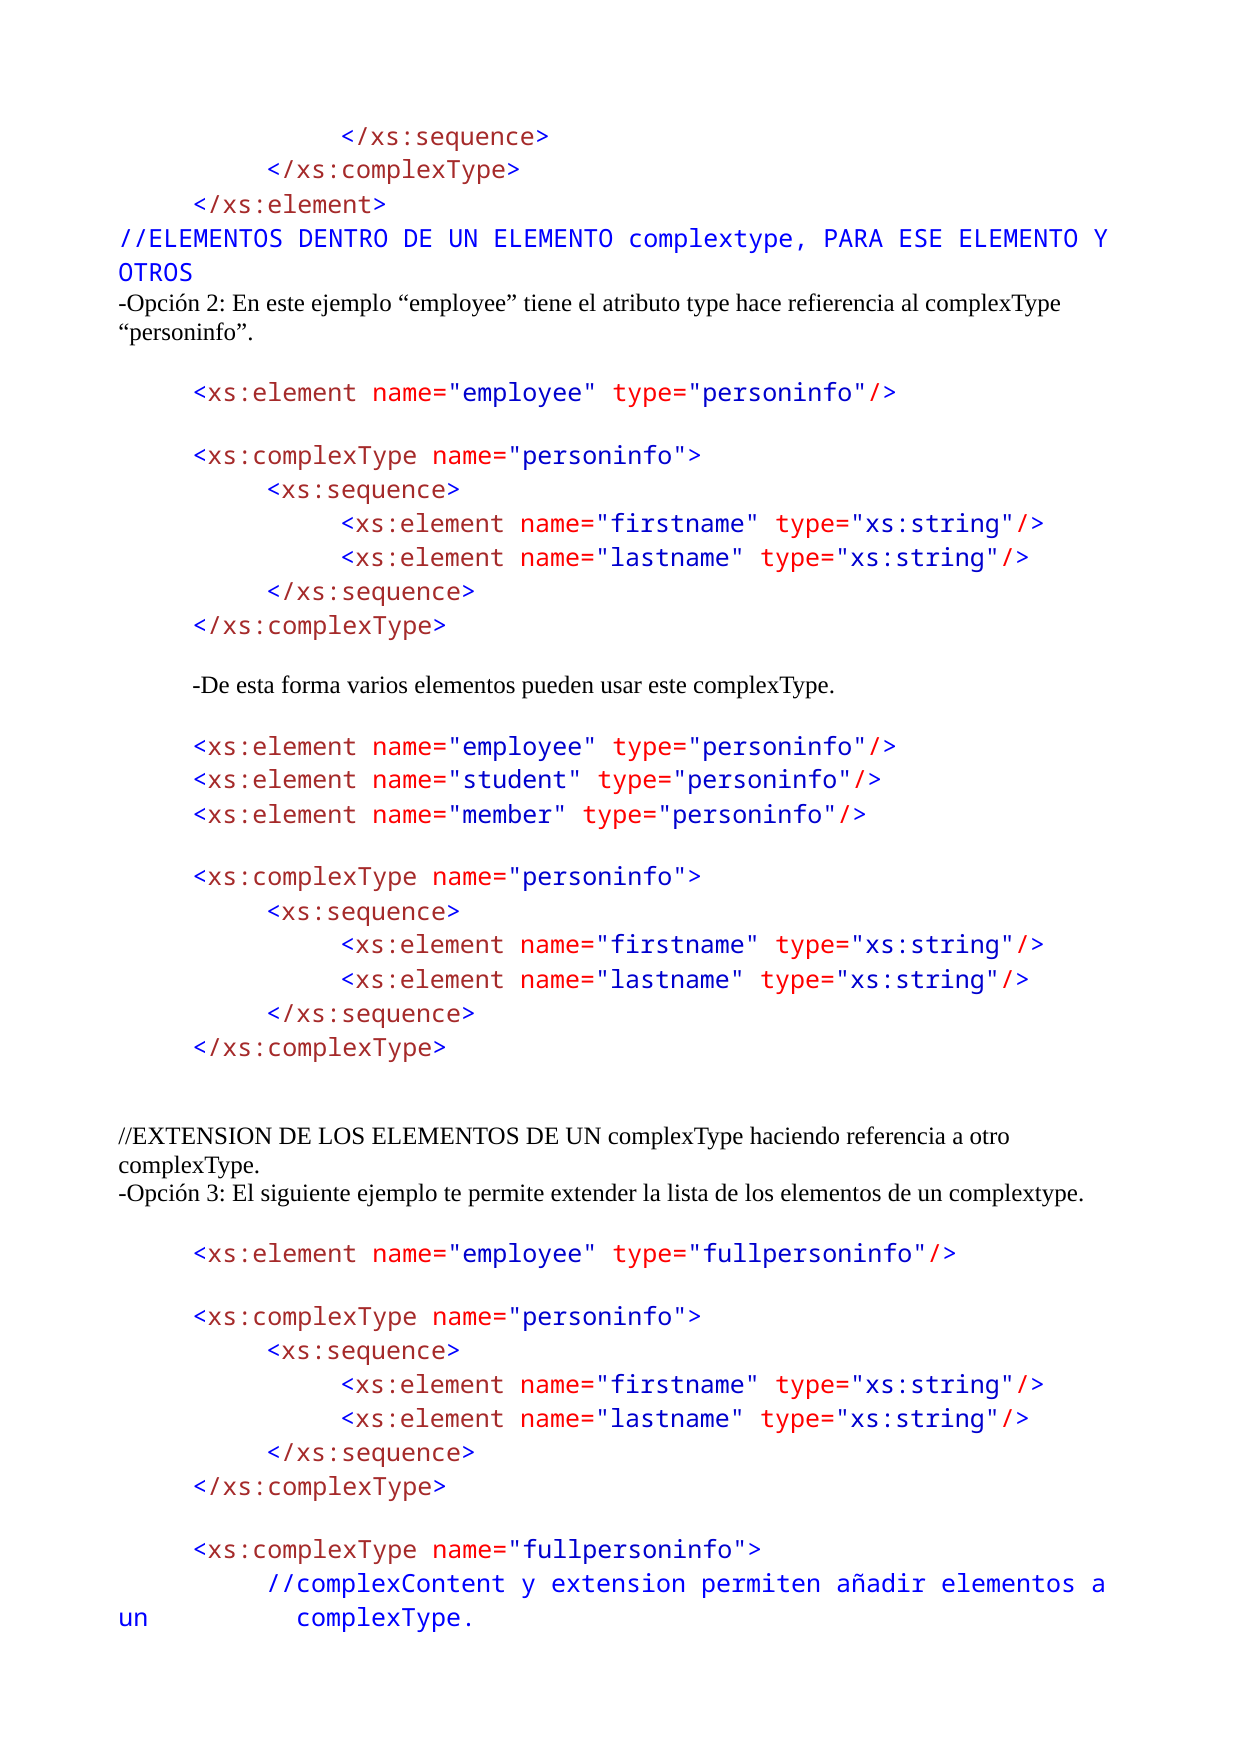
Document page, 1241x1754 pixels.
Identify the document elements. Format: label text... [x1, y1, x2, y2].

text -Opción 2: En este ejemplo “employee” tiene el atributo type hace refierencia al complexType “personinfo”. [118, 288, 1122, 346]
text <xs:element name="employee" type="personinfo"/> <xs:complexType name="personinfo"> <xs:sequence> <xs:element name="firstname" type="xs:string"/> <xs:element name="lastname" type="xs:string"/> </xs:sequence> </xs:complexType> [118, 375, 1122, 642]
text <xs:element name="employee" type="fullpersoninfo"/> <xs:complexType name="personinfo"> <xs:sequence> <xs:element name="firstname" type="xs:string"/> <xs:element name="lastname" type="xs:string"/> </xs:sequence> </xs:complexType> <xs:complexType name="fullpersoninfo"> [118, 1236, 1122, 1566]
text //EXTENSION DE LOS ELEMENTOS DE UN complexType haciendo referencia a otro complexType. [118, 1121, 1122, 1178]
text //complexContent y extension permiten añadir elementos a un complexType. [118, 1566, 1122, 1634]
text -Opción 3: El siguiente ejemplo te permite extender la lista de los elementos de un complextype. [118, 1178, 1122, 1207]
text //ELEMENTOS DENTRO DE UN ELEMENTO complextype, PARA ESE ELEMENTO Y OTROS [118, 220, 1122, 288]
text -De esta forma varios elementos pueden usar este complexType. [118, 671, 1122, 699]
text <xs:element name="employee" type="personinfo"/> <xs:element name="student" type="personinfo"/> <xs:element name="member" type="personinfo"/> <xs:complexType name="personinfo"> <xs:sequence> <xs:element name="firstname" type="xs:string"/> <xs:element name="lastname" type="xs:string"/> </xs:sequence> </xs:complexType> [118, 728, 1122, 1063]
text </xs:sequence> </xs:complexType> </xs:element> [118, 118, 1122, 220]
